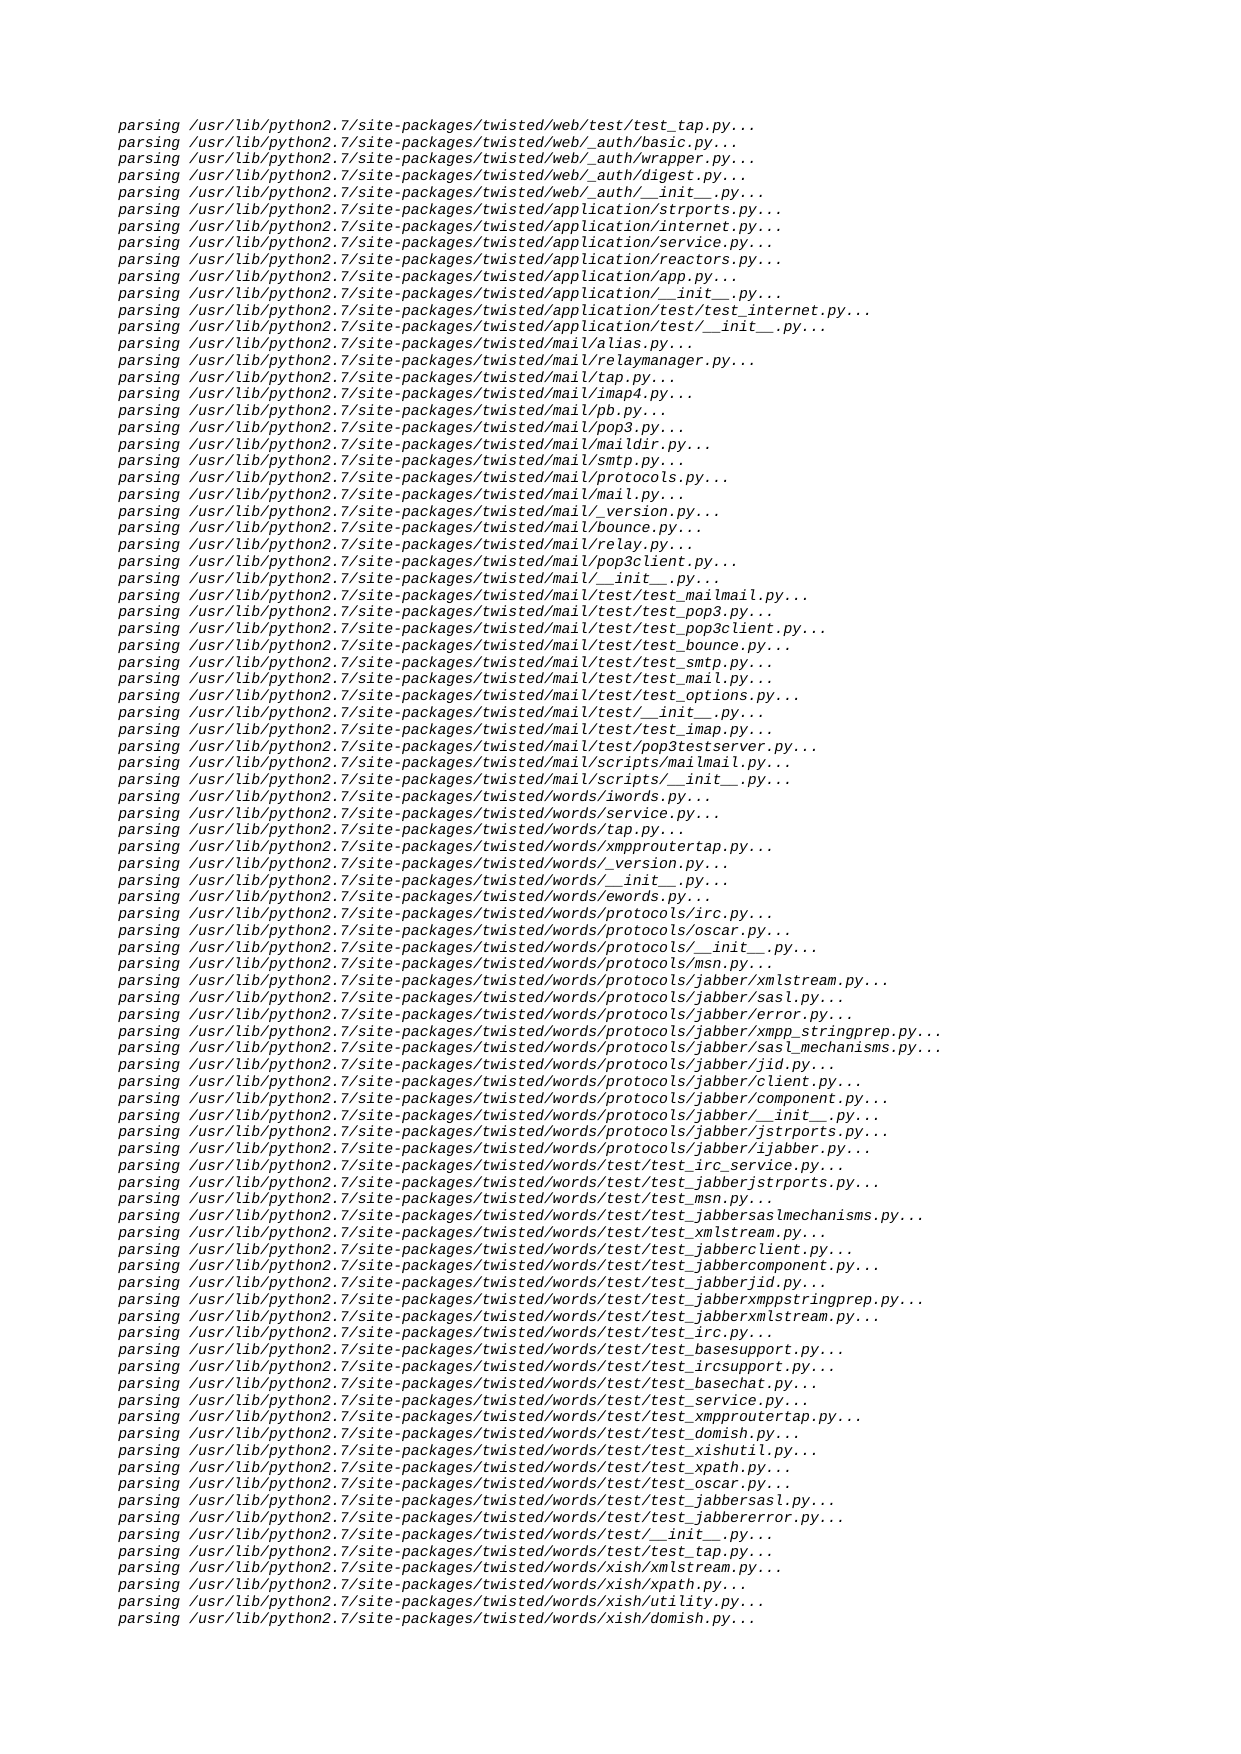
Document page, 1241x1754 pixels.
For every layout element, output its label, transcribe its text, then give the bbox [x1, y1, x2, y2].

text parsing /usr/lib/python2.7/site-packages/twisted/words/protocols/irc.py... [118, 906, 1122, 923]
text parsing /usr/lib/python2.7/site-packages/twisted/words/protocols/jabber/component.py... [118, 1091, 1122, 1108]
text parsing /usr/lib/python2.7/site-packages/twisted/words/protocols/jabber/xmlstream.py... [118, 973, 1122, 990]
text parsing /usr/lib/python2.7/site-packages/twisted/words/test/test_jabbercomponent.py... [118, 1258, 1122, 1275]
text parsing /usr/lib/python2.7/site-packages/twisted/words/service.py... [118, 806, 1122, 822]
text parsing /usr/lib/python2.7/site-packages/twisted/mail/imap4.py... [118, 386, 1122, 403]
text parsing /usr/lib/python2.7/site-packages/twisted/words/test/test_irc_service.py... [118, 1158, 1122, 1175]
text parsing /usr/lib/python2.7/site-packages/twisted/mail/test/__init__.py... [118, 705, 1122, 722]
text parsing /usr/lib/python2.7/site-packages/twisted/words/protocols/jabber/client.py... [118, 1074, 1122, 1091]
text parsing /usr/lib/python2.7/site-packages/twisted/words/test/test_basechat.py... [118, 1376, 1122, 1393]
text parsing /usr/lib/python2.7/site-packages/twisted/mail/test/test_smtp.py... [118, 655, 1122, 672]
text parsing /usr/lib/python2.7/site-packages/twisted/words/protocols/jabber/error.py... [118, 1007, 1122, 1024]
text parsing /usr/lib/python2.7/site-packages/twisted/mail/test/test_pop3.py... [118, 604, 1122, 621]
text parsing /usr/lib/python2.7/site-packages/twisted/application/service.py... [118, 236, 1122, 252]
text parsing /usr/lib/python2.7/site-packages/twisted/words/test/test_jabberjstrports.py... [118, 1175, 1122, 1191]
text parsing /usr/lib/python2.7/site-packages/twisted/words/ewords.py... [118, 889, 1122, 906]
text parsing /usr/lib/python2.7/site-packages/twisted/words/protocols/oscar.py... [118, 923, 1122, 940]
text parsing /usr/lib/python2.7/site-packages/twisted/words/tap.py... [118, 822, 1122, 839]
text parsing /usr/lib/python2.7/site-packages/twisted/application/test/__init__.py... [118, 319, 1122, 336]
text parsing /usr/lib/python2.7/site-packages/twisted/words/test/test_msn.py... [118, 1191, 1122, 1208]
text parsing /usr/lib/python2.7/site-packages/twisted/mail/pb.py... [118, 403, 1122, 420]
text parsing /usr/lib/python2.7/site-packages/twisted/words/test/test_basesupport.py... [118, 1342, 1122, 1359]
text parsing /usr/lib/python2.7/site-packages/twisted/mail/test/test_imap.py... [118, 722, 1122, 739]
text parsing /usr/lib/python2.7/site-packages/twisted/words/protocols/jabber/jid.py... [118, 1057, 1122, 1074]
text parsing /usr/lib/python2.7/site-packages/twisted/words/test/test_ircsupport.py... [118, 1359, 1122, 1376]
text parsing /usr/lib/python2.7/site-packages/twisted/application/test/test_internet.py... [118, 303, 1122, 319]
text parsing /usr/lib/python2.7/site-packages/twisted/words/__init__.py... [118, 873, 1122, 889]
text parsing /usr/lib/python2.7/site-packages/twisted/words/test/test_xishutil.py... [118, 1443, 1122, 1460]
text parsing /usr/lib/python2.7/site-packages/twisted/words/protocols/jabber/jstrports.py... [118, 1124, 1122, 1141]
text parsing /usr/lib/python2.7/site-packages/twisted/words/protocols/jabber/__init__.py... [118, 1108, 1122, 1124]
text parsing /usr/lib/python2.7/site-packages/twisted/words/test/test_xmpproutertap.py... [118, 1409, 1122, 1426]
text parsing /usr/lib/python2.7/site-packages/twisted/mail/pop3client.py... [118, 554, 1122, 571]
text parsing /usr/lib/python2.7/site-packages/twisted/mail/_version.py... [118, 504, 1122, 521]
text parsing /usr/lib/python2.7/site-packages/twisted/words/xish/xmlstream.py... [118, 1560, 1122, 1577]
text parsing /usr/lib/python2.7/site-packages/twisted/mail/test/test_bounce.py... [118, 638, 1122, 655]
text parsing /usr/lib/python2.7/site-packages/twisted/words/test/test_tap.py... [118, 1544, 1122, 1560]
text parsing /usr/lib/python2.7/site-packages/twisted/words/test/test_jabbersaslmechanisms.py... [118, 1208, 1122, 1225]
text parsing /usr/lib/python2.7/site-packages/twisted/mail/__init__.py... [118, 571, 1122, 588]
text parsing /usr/lib/python2.7/site-packages/twisted/words/xmpproutertap.py... [118, 839, 1122, 856]
text parsing /usr/lib/python2.7/site-packages/twisted/words/test/test_domish.py... [118, 1426, 1122, 1443]
text parsing /usr/lib/python2.7/site-packages/twisted/mail/test/test_pop3client.py... [118, 621, 1122, 638]
text parsing /usr/lib/python2.7/site-packages/twisted/words/xish/domish.py... [118, 1611, 1122, 1627]
text parsing /usr/lib/python2.7/site-packages/twisted/words/xish/utility.py... [118, 1594, 1122, 1611]
text parsing /usr/lib/python2.7/site-packages/twisted/mail/maildir.py... [118, 437, 1122, 453]
text parsing /usr/lib/python2.7/site-packages/twisted/words/test/test_oscar.py... [118, 1477, 1122, 1493]
text parsing /usr/lib/python2.7/site-packages/twisted/web/_auth/__init__.py... [118, 185, 1122, 202]
text parsing /usr/lib/python2.7/site-packages/twisted/mail/test/test_options.py... [118, 688, 1122, 705]
text parsing /usr/lib/python2.7/site-packages/twisted/words/test/test_service.py... [118, 1393, 1122, 1409]
text parsing /usr/lib/python2.7/site-packages/twisted/words/test/test_jabberjid.py... [118, 1275, 1122, 1292]
text parsing /usr/lib/python2.7/site-packages/twisted/application/__init__.py... [118, 286, 1122, 303]
text parsing /usr/lib/python2.7/site-packages/twisted/web/_auth/wrapper.py... [118, 152, 1122, 168]
text parsing /usr/lib/python2.7/site-packages/twisted/web/test/test_tap.py... [118, 118, 1122, 135]
text parsing /usr/lib/python2.7/site-packages/twisted/words/test/test_irc.py... [118, 1326, 1122, 1342]
text parsing /usr/lib/python2.7/site-packages/twisted/mail/scripts/__init__.py... [118, 772, 1122, 789]
text parsing /usr/lib/python2.7/site-packages/twisted/mail/pop3.py... [118, 420, 1122, 437]
text parsing /usr/lib/python2.7/site-packages/twisted/words/protocols/jabber/sasl.py... [118, 990, 1122, 1007]
text parsing /usr/lib/python2.7/site-packages/twisted/mail/relay.py... [118, 537, 1122, 554]
text parsing /usr/lib/python2.7/site-packages/twisted/mail/test/test_mail.py... [118, 672, 1122, 688]
text parsing /usr/lib/python2.7/site-packages/twisted/mail/test/test_mailmail.py... [118, 588, 1122, 604]
text parsing /usr/lib/python2.7/site-packages/twisted/mail/tap.py... [118, 370, 1122, 386]
text parsing /usr/lib/python2.7/site-packages/twisted/application/app.py... [118, 269, 1122, 286]
text parsing /usr/lib/python2.7/site-packages/twisted/words/protocols/jabber/sasl_mechanisms.py... [118, 1041, 1122, 1057]
text parsing /usr/lib/python2.7/site-packages/twisted/words/protocols/jabber/ijabber.py... [118, 1141, 1122, 1158]
text parsing /usr/lib/python2.7/site-packages/twisted/application/strports.py... [118, 202, 1122, 219]
text parsing /usr/lib/python2.7/site-packages/twisted/words/iwords.py... [118, 789, 1122, 806]
text parsing /usr/lib/python2.7/site-packages/twisted/mail/relaymanager.py... [118, 353, 1122, 370]
text parsing /usr/lib/python2.7/site-packages/twisted/words/test/test_xpath.py... [118, 1460, 1122, 1477]
text parsing /usr/lib/python2.7/site-packages/twisted/words/xish/xpath.py... [118, 1577, 1122, 1594]
text parsing /usr/lib/python2.7/site-packages/twisted/mail/bounce.py... [118, 521, 1122, 537]
text parsing /usr/lib/python2.7/site-packages/twisted/words/test/test_jabberclient.py... [118, 1242, 1122, 1258]
text parsing /usr/lib/python2.7/site-packages/twisted/application/internet.py... [118, 219, 1122, 236]
text parsing /usr/lib/python2.7/site-packages/twisted/application/reactors.py... [118, 252, 1122, 269]
text parsing /usr/lib/python2.7/site-packages/twisted/words/protocols/__init__.py... [118, 940, 1122, 957]
text parsing /usr/lib/python2.7/site-packages/twisted/mail/scripts/mailmail.py... [118, 755, 1122, 772]
text parsing /usr/lib/python2.7/site-packages/twisted/words/protocols/msn.py... [118, 957, 1122, 973]
text parsing /usr/lib/python2.7/site-packages/twisted/words/protocols/jabber/xmpp_stringprep.py... [118, 1024, 1122, 1041]
text parsing /usr/lib/python2.7/site-packages/twisted/words/test/__init__.py... [118, 1527, 1122, 1544]
text parsing /usr/lib/python2.7/site-packages/twisted/mail/mail.py... [118, 487, 1122, 504]
text parsing /usr/lib/python2.7/site-packages/twisted/words/test/test_xmlstream.py... [118, 1225, 1122, 1242]
text parsing /usr/lib/python2.7/site-packages/twisted/mail/smtp.py... [118, 453, 1122, 470]
text parsing /usr/lib/python2.7/site-packages/twisted/web/_auth/basic.py... [118, 135, 1122, 152]
text parsing /usr/lib/python2.7/site-packages/twisted/words/test/test_jabbererror.py... [118, 1510, 1122, 1527]
text parsing /usr/lib/python2.7/site-packages/twisted/web/_auth/digest.py... [118, 168, 1122, 185]
text parsing /usr/lib/python2.7/site-packages/twisted/words/test/test_jabberxmlstream.py... [118, 1309, 1122, 1326]
text parsing /usr/lib/python2.7/site-packages/twisted/mail/protocols.py... [118, 470, 1122, 487]
text parsing /usr/lib/python2.7/site-packages/twisted/words/test/test_jabbersasl.py... [118, 1493, 1122, 1510]
text parsing /usr/lib/python2.7/site-packages/twisted/mail/alias.py... [118, 336, 1122, 353]
text parsing /usr/lib/python2.7/site-packages/twisted/words/test/test_jabberxmppstringprep.py... [118, 1292, 1122, 1309]
text parsing /usr/lib/python2.7/site-packages/twisted/mail/test/pop3testserver.py... [118, 739, 1122, 755]
text parsing /usr/lib/python2.7/site-packages/twisted/words/_version.py... [118, 856, 1122, 873]
